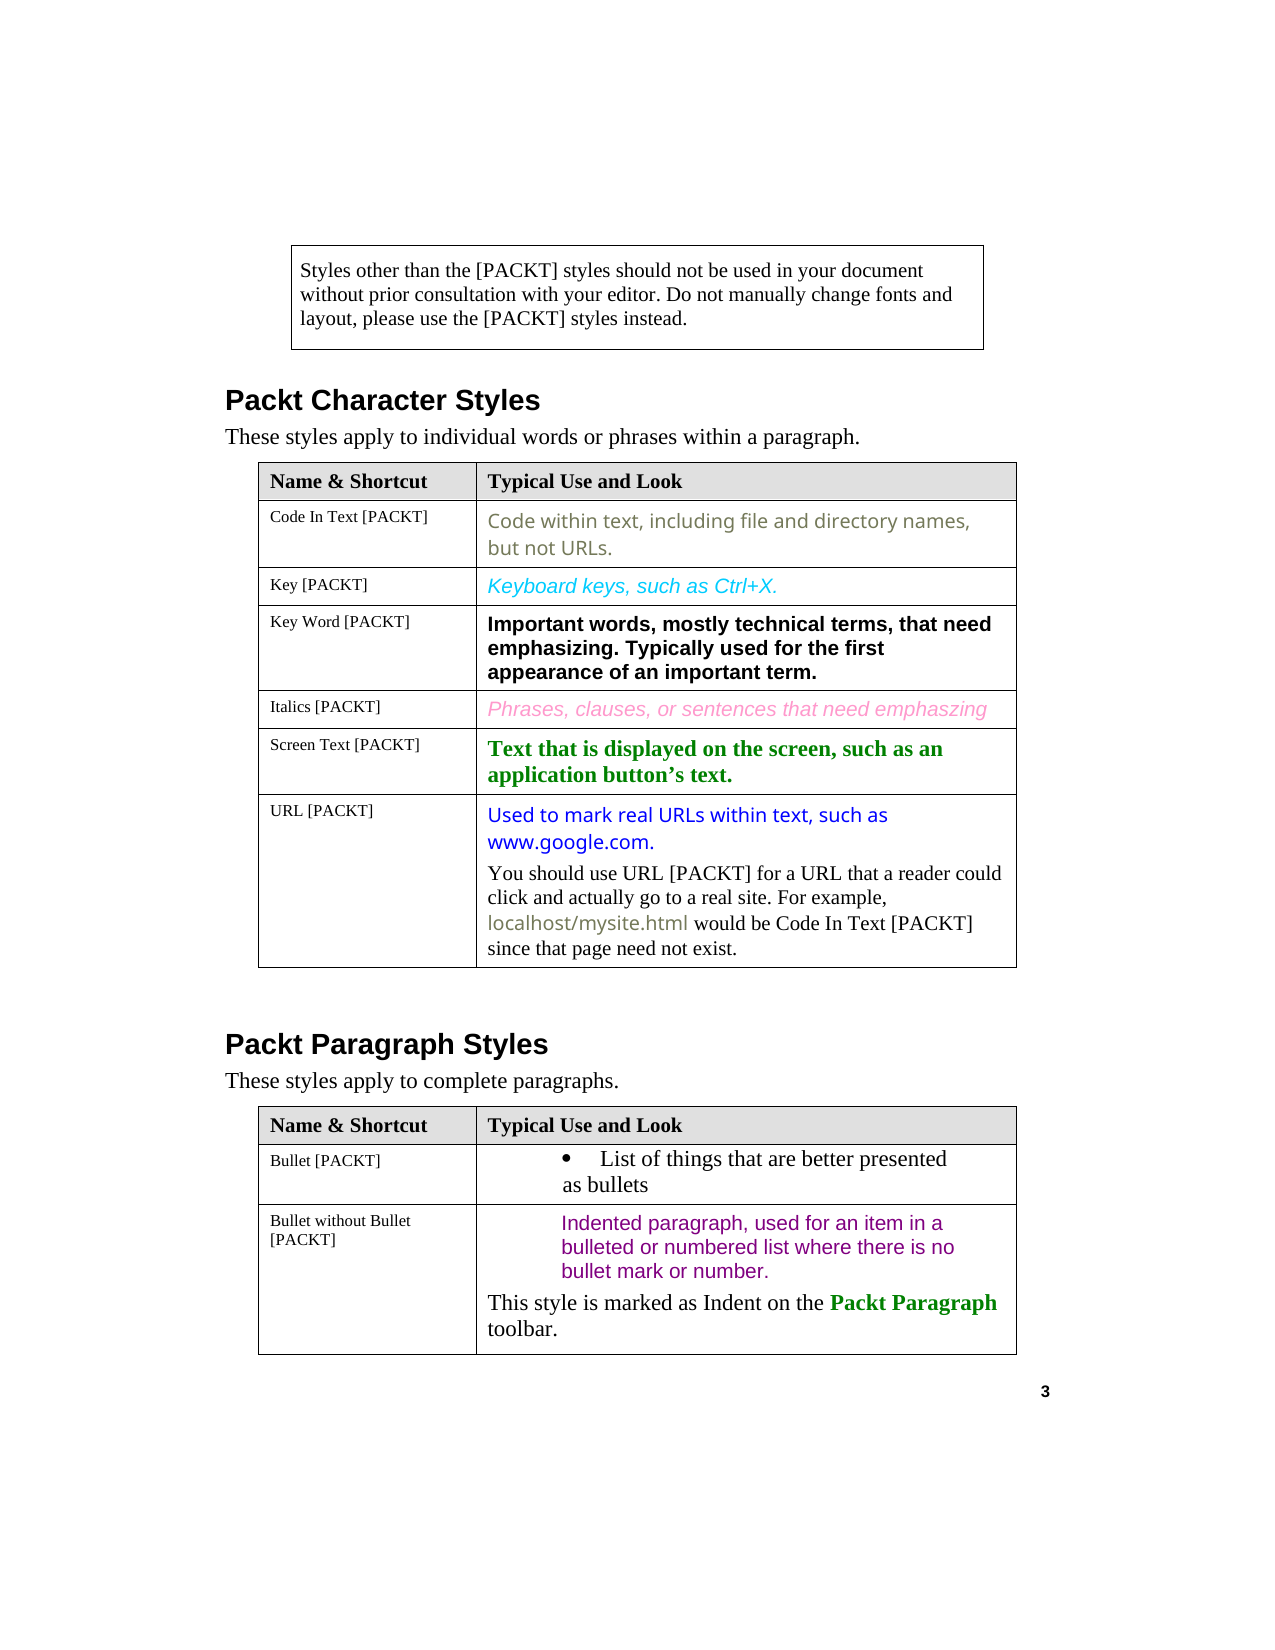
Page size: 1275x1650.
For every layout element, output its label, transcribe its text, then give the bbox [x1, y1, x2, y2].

table_header Typical Use and Look [477, 463, 1016, 499]
table_cell Screen Text [PACKT] [259, 729, 476, 794]
table_cell Code In Text [PACKT] [259, 501, 476, 567]
table_header Typical Use and Look [477, 1107, 1016, 1144]
table_cell Bullet without Bullet [PACKT] [259, 1205, 476, 1354]
subtitle Packt Paragraph Styles [225, 1027, 1050, 1061]
table_cell Bullet [PACKT] [259, 1145, 476, 1204]
table_cell Key Word [PACKT] [259, 606, 476, 690]
table_cell Italics [PACKT] [259, 691, 476, 727]
subtitle Packt Character Styles [225, 383, 1050, 417]
text These styles apply to individual words or phrases within a paragraph. [225, 423, 1050, 449]
table_cell Indented paragraph, used for an item in a bulleted or numbered list where there is no bullet mark or number. This style is marked as Indent on the Packt Paragraph toolbar. [477, 1205, 1016, 1354]
table_cell Key [PACKT] [259, 568, 476, 604]
table_cell List of things that are better presented as bullets [477, 1145, 1016, 1204]
table_cell Code within text, including file and directory names, but not URLs. [477, 501, 1016, 567]
text Styles other than the [PACKT] styles should not be used in your document without prior consultation with your editor. Do not manually change fonts and layout, please use the [PACKT] styles instead. [292, 246, 983, 349]
table_header Name & Shortcut [259, 463, 476, 499]
table_cell Keyboard keys, such as Ctrl+X. [477, 568, 1016, 604]
table_cell Text that is displayed on the screen, such as an application button’s text. [477, 729, 1016, 794]
table_cell Used to mark real URLs within text, such as www.google.com. You should use URL [PACKT] for a URL that a reader could click and actually go to a real site. For example, localhost/mysite.html would be Code In Text [PACKT] since that page need not exist. [477, 795, 1016, 967]
table_header Name & Shortcut [259, 1107, 476, 1144]
table_cell Phrases, clauses, or sentences that need emphaszing [477, 691, 1016, 727]
text These styles apply to complete paragraphs. [225, 1067, 1050, 1093]
table_cell Important words, mostly technical terms, that need emphasizing. Typically used for the first appearance of an important term. [477, 606, 1016, 690]
table_cell URL [PACKT] [259, 795, 476, 967]
